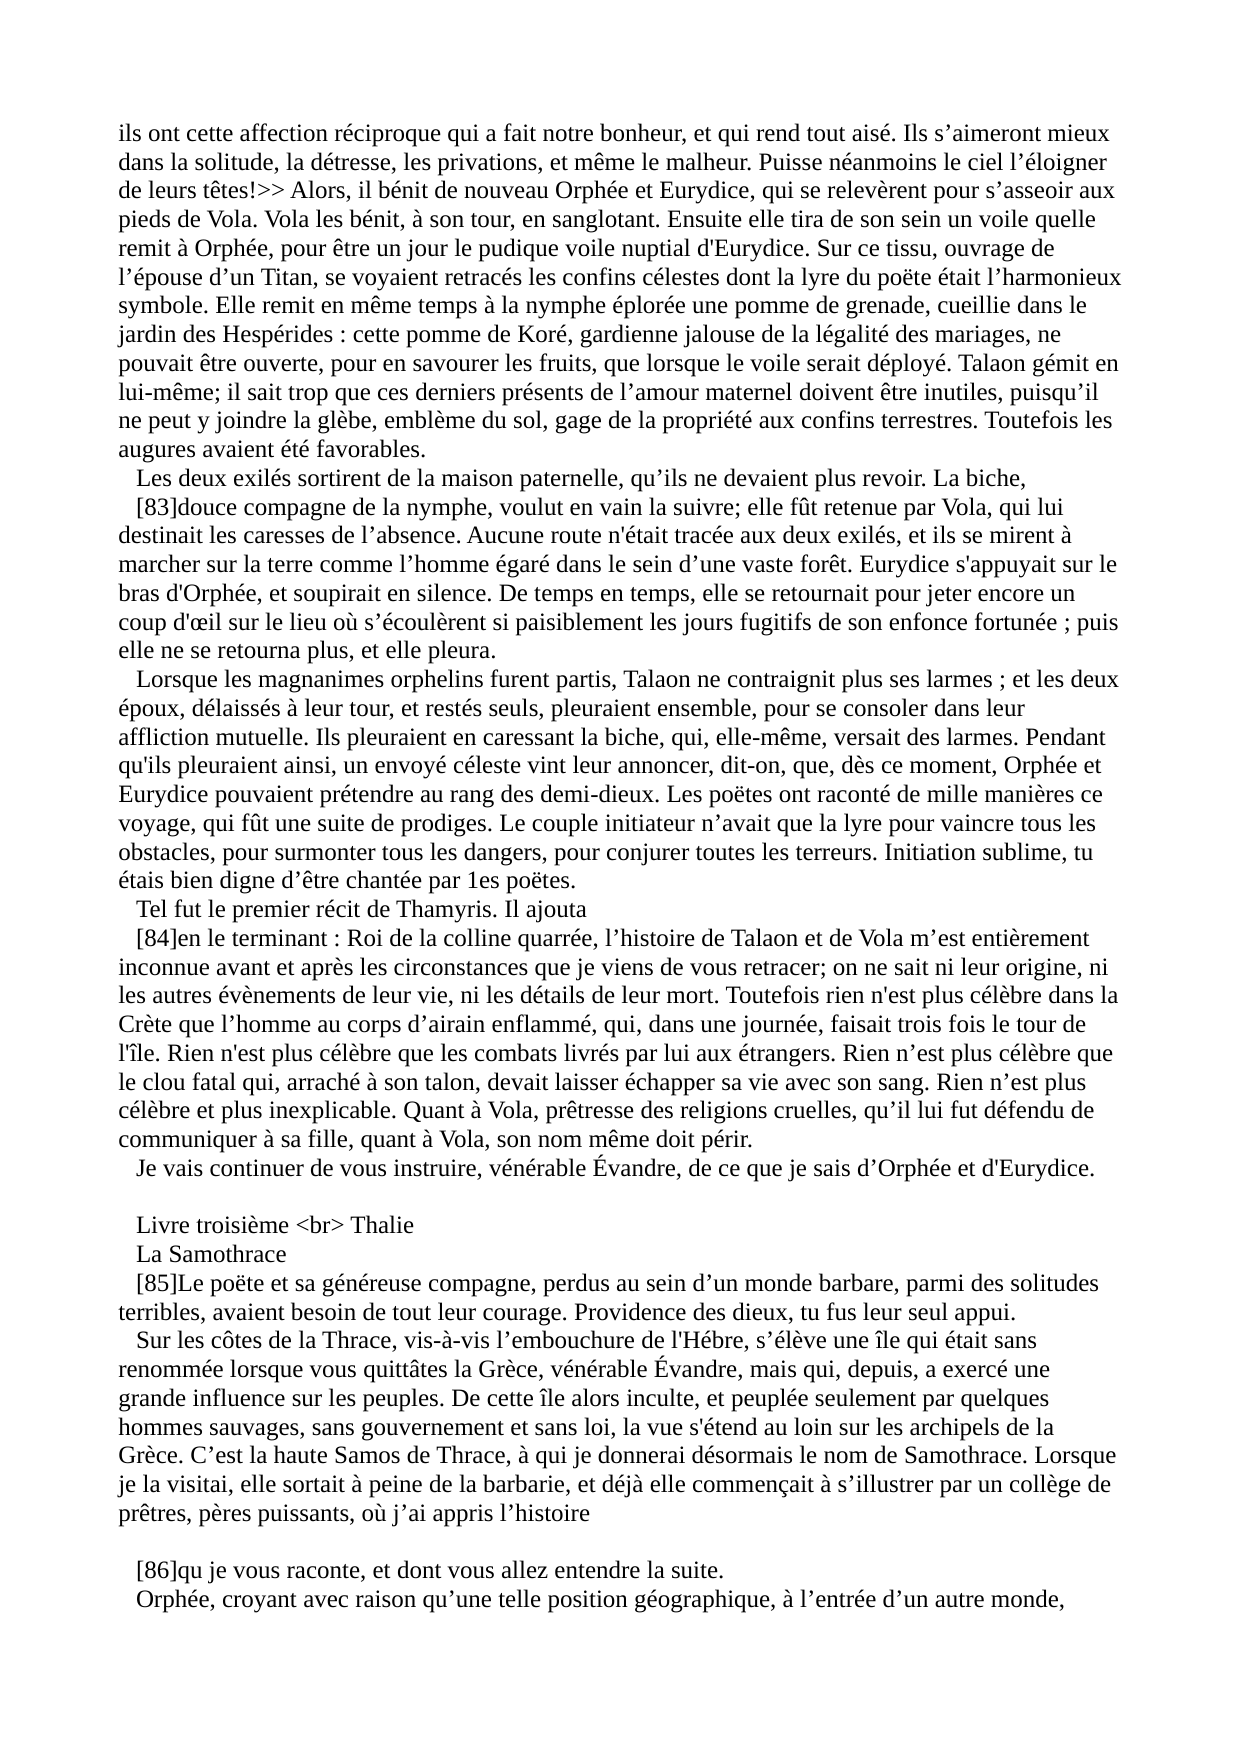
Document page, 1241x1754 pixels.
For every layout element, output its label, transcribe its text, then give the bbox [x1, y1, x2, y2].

text Je vais continuer de vous instruire, vénérable Évandre, de ce que je sais d’Orphée et d'Eurydice. [118, 1153, 1122, 1182]
text Orphée, croyant avec raison qu’une telle position géographique, à l’entrée d’un autre monde, [118, 1584, 1122, 1613]
text Livre troisième <br> Thalie [118, 1211, 1122, 1239]
text [83]douce compagne de la nymphe, voulut en vain la suivre; elle fût retenue par Vola, qui lui destinait les caresses de l’absence. Aucune route n'était tracée aux deux exilés, et ils se mirent à marcher sur la terre comme l’homme égaré dans le sein d’une vaste forêt. Eurydice s'appuyait sur le bras d'Orphée, et soupirait en silence. De temps en temps, elle se retournait pour jeter encore un coup d'œil sur le lieu où s’écoulèrent si paisiblement les jours fugitifs de son enfonce fortunée ; puis elle ne se retourna plus, et elle pleura. [118, 492, 1122, 664]
text [84]en le terminant : Roi de la colline quarrée, l’histoire de Talaon et de Vola m’est entièrement inconnue avant et après les circonstances que je viens de vous retracer; on ne sait ni leur origine, ni les autres évènements de leur vie, ni les détails de leur mort. Toutefois rien n'est plus célèbre dans la Crète que l’homme au corps d’airain enflammé, qui, dans une journée, faisait trois fois le tour de l'île. Rien n'est plus célèbre que les combats livrés par lui aux étrangers. Rien n’est plus célèbre que le clou fatal qui, arraché à son talon, devait laisser échapper sa vie avec son sang. Rien n’est plus célèbre et plus inexplicable. Quant à Vola, prêtresse des religions cruelles, qu’il lui fut défendu de communiquer à sa fille, quant à Vola, son nom même doit périr. [118, 923, 1122, 1153]
text Lorsque les magnanimes orphelins furent partis, Talaon ne contraignit plus ses larmes ; et les deux époux, délaissés à leur tour, et restés seuls, pleuraient ensemble, pour se consoler dans leur affliction mutuelle. Ils pleuraient en caressant la biche, qui, elle-même, versait des larmes. Pendant qu'ils pleuraient ainsi, un envoyé céleste vint leur annoncer, dit-on, que, dès ce moment, Orphée et Eurydice pouvaient prétendre au rang des demi-dieux. Les poëtes ont raconté de mille manières ce voyage, qui fût une suite de prodiges. Le couple initiateur n’avait que la lyre pour vaincre tous les obstacles, pour surmonter tous les dangers, pour conjurer toutes les terreurs. Initiation sublime, tu étais bien digne d’être chantée par 1es poëtes. [118, 664, 1122, 894]
text ils ont cette affection réciproque qui a fait notre bonheur, et qui rend tout aisé. Ils s’aimeront mieux dans la solitude, la détresse, les privations, et même le malheur. Puisse néanmoins le ciel l’éloigner de leurs têtes!>> Alors, il bénit de nouveau Orphée et Eurydice, qui se relevèrent pour s’asseoir aux pieds de Vola. Vola les bénit, à son tour, en sanglotant. Ensuite elle tira de son sein un voile quelle remit à Orphée, pour être un jour le pudique voile nuptial d'Eurydice. Sur ce tissu, ouvrage de l’épouse d’un Titan, se voyaient retracés les confins célestes dont la lyre du poëte était l’harmonieux symbole. Elle remit en même temps à la nymphe éplorée une pomme de grenade, cueillie dans le jardin des Hespérides : cette pomme de Koré, gardienne jalouse de la légalité des mariages, ne pouvait être ouverte, pour en savourer les fruits, que lorsque le voile serait déployé. Talaon gémit en lui-même; il sait trop que ces derniers présents de l’amour maternel doivent être inutiles, puisqu’il ne peut y joindre la glèbe, emblème du sol, gage de la propriété aux confins terrestres. Toutefois les augures avaient été favorables. [118, 118, 1122, 463]
text La Samothrace [118, 1239, 1122, 1268]
text Les deux exilés sortirent de la maison paternelle, qu’ils ne devaient plus revoir. La biche, [118, 463, 1122, 492]
text Sur les côtes de la Thrace, vis-à-vis l’embouchure de l'Hébre, s’élève une île qui était sans renommée lorsque vous quittâtes la Grèce, vénérable Évandre, mais qui, depuis, a exercé une grande influence sur les peuples. De cette île alors inculte, et peuplée seulement par quelques hommes sauvages, sans gouvernement et sans loi, la vue s'étend au loin sur les archipels de la Grèce. C’est la haute Samos de Thrace, à qui je donnerai désormais le nom de Samothrace. Lorsque je la visitai, elle sortait à peine de la barbarie, et déjà elle commençait à s’illustrer par un collège de prêtres, pères puissants, où j’ai appris l’histoire [118, 1326, 1122, 1527]
text [86]qu je vous raconte, et dont vous allez entendre la suite. [118, 1556, 1122, 1584]
text [85]Le poëte et sa généreuse compagne, perdus au sein d’un monde barbare, parmi des solitudes terribles, avaient besoin de tout leur courage. Providence des dieux, tu fus leur seul appui. [118, 1268, 1122, 1326]
text Tel fut le premier récit de Thamyris. Il ajouta [118, 894, 1122, 923]
